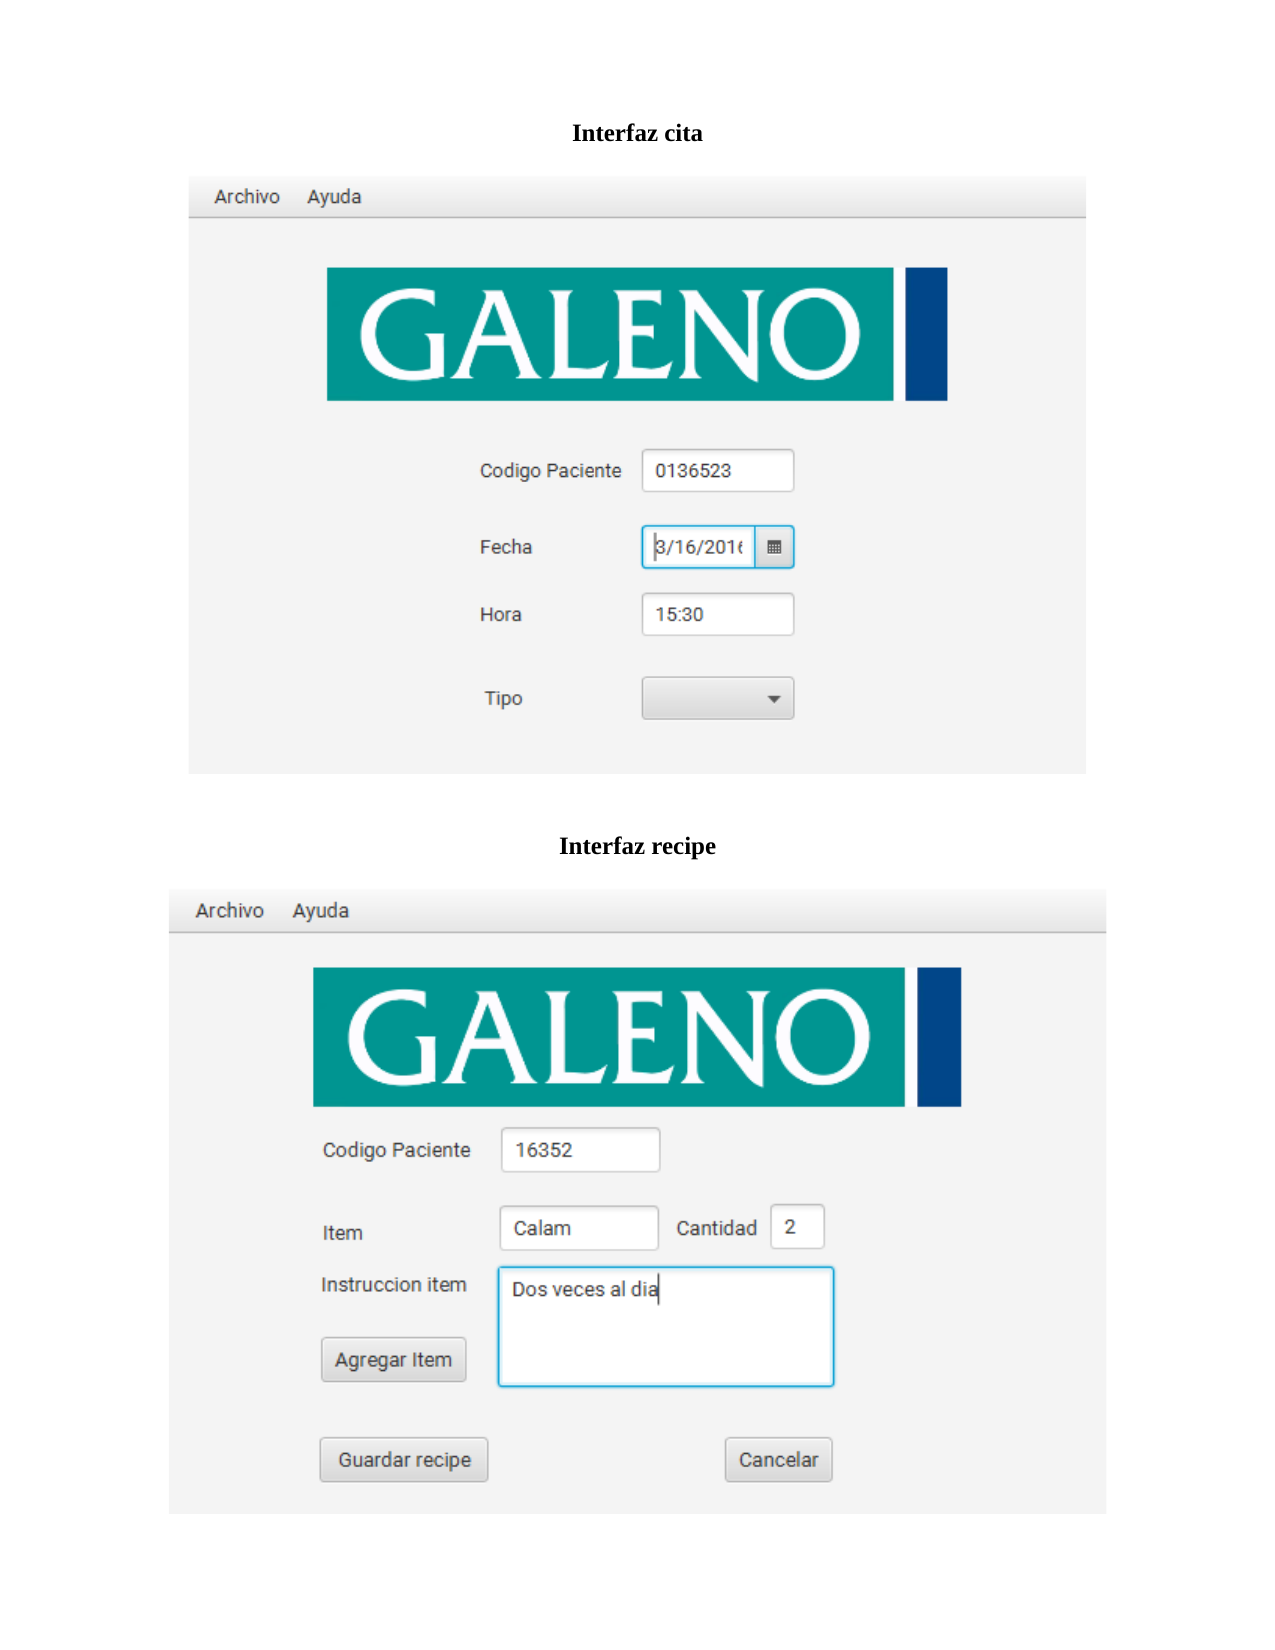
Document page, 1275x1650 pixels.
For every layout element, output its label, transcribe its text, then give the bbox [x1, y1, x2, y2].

picture [168, 888, 1107, 1514]
picture [188, 175, 1087, 774]
text Interfaz cita [118, 118, 1157, 147]
text Interfaz recipe [118, 831, 1157, 860]
